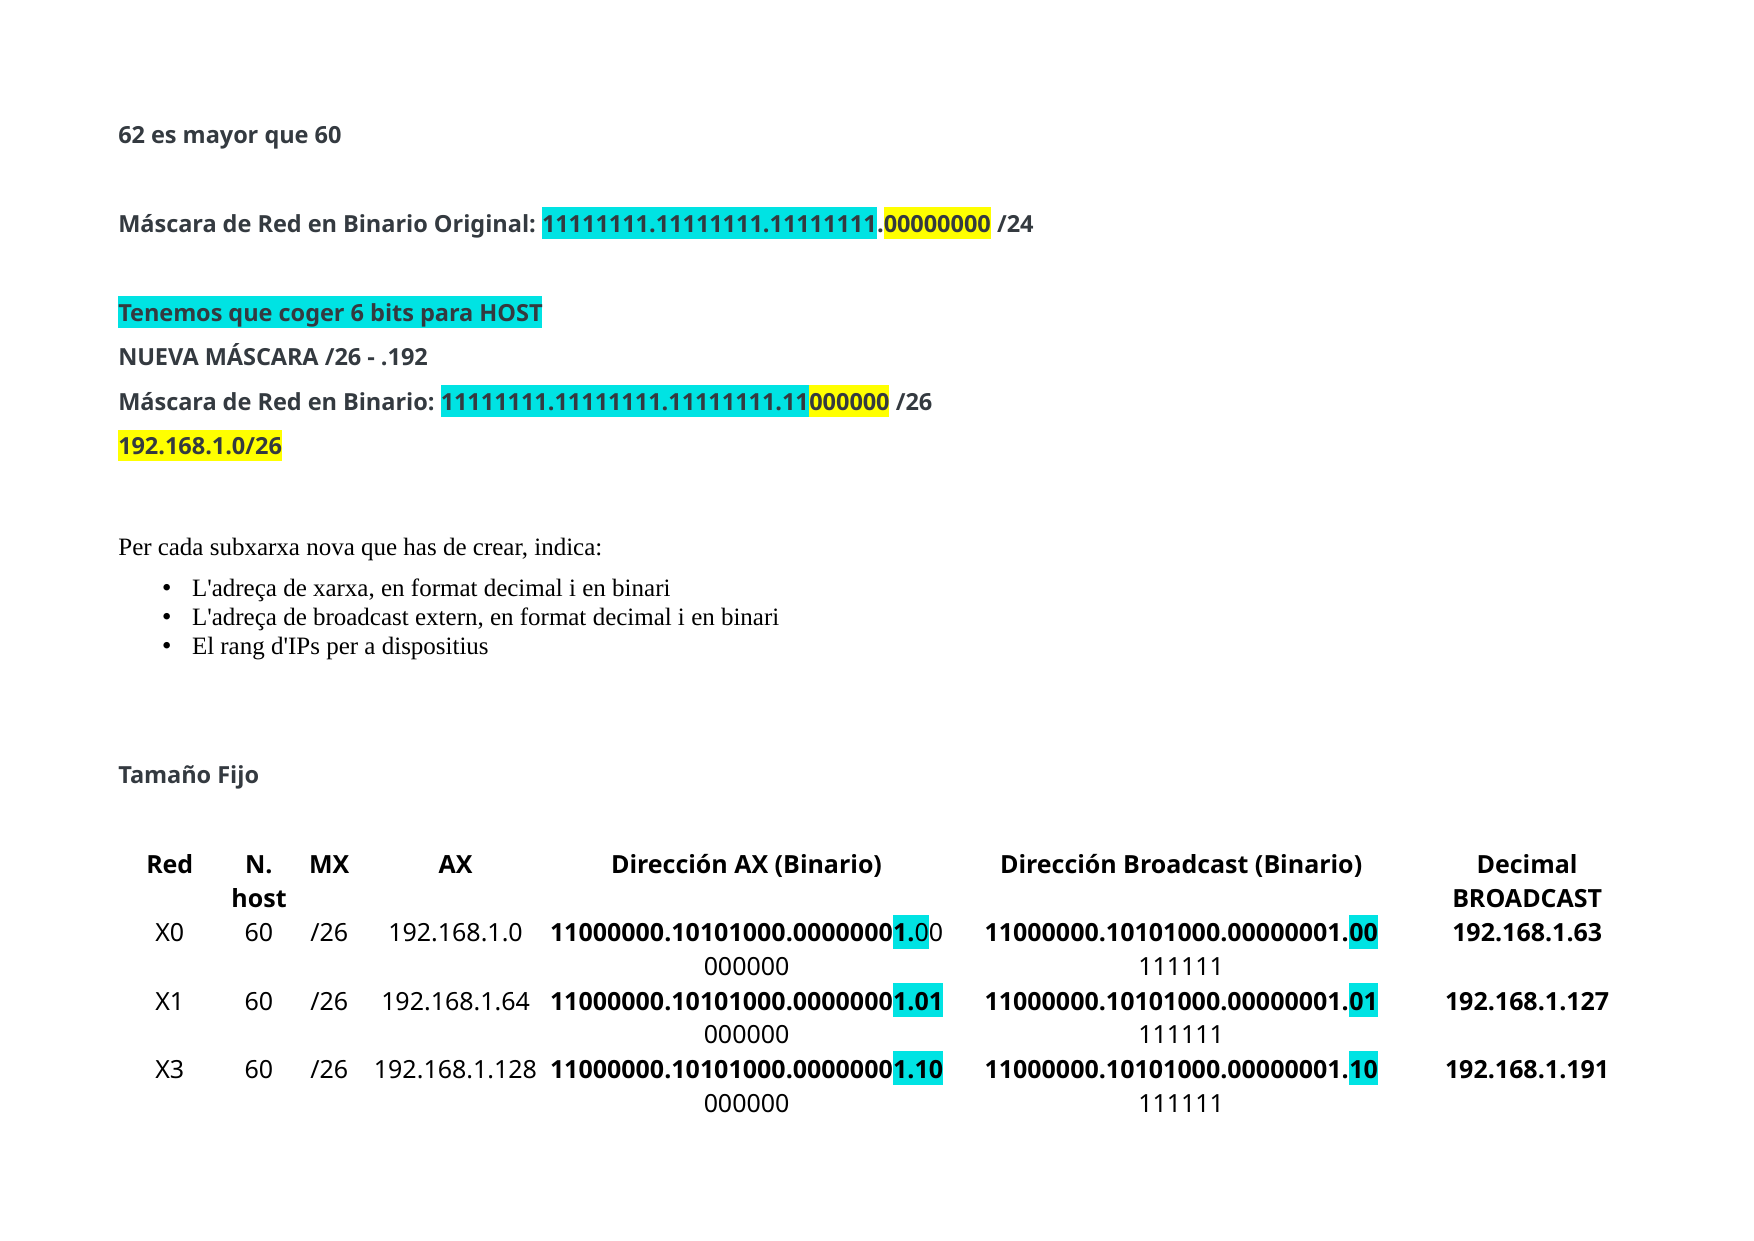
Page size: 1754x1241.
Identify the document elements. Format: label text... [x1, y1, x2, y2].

table_cell /26 [296, 915, 362, 983]
table_header MX [296, 847, 362, 915]
table_cell /26 [296, 1051, 362, 1119]
table_header N. host [221, 847, 296, 915]
list L'adreça de xarxa, en format decimal i en binari [162, 573, 1635, 602]
table_cell 60 [221, 915, 296, 983]
table_cell 11000000.10101000.00000001.01000000 [549, 983, 943, 1051]
table_cell 11000000.10101000.00000001.10 111111 [944, 1051, 1418, 1119]
table_cell X0 [118, 915, 221, 983]
table_cell X3 [118, 1051, 221, 1119]
text Máscara de Red en Binario: 11111111.11111111.11111111.11000000 /26 [118, 385, 1635, 417]
table_cell 192.168.1.0 [362, 915, 549, 983]
text 62 es mayor que 60 [118, 118, 1635, 150]
table_cell 192.168.1.128 [362, 1051, 549, 1119]
table_cell 11000000.10101000.00000001.00000000 [549, 915, 943, 983]
table_header Decimal BROADCAST [1419, 847, 1635, 915]
list El rang d'IPs per a dispositius [162, 631, 1635, 660]
table_header AX [362, 847, 549, 915]
list L'adreça de broadcast extern, en format decimal i en binari [162, 602, 1635, 631]
text NUEVA MÁSCARA /26 - .192 [118, 341, 1635, 372]
table_header Red [118, 847, 221, 915]
text Tenemos que coger 6 bits para HOST [118, 296, 1635, 328]
table_cell 60 [221, 983, 296, 1051]
table_cell 11000000.10101000.00000001.01 111111 [944, 983, 1418, 1051]
table_cell 192.168.1.191 [1419, 1051, 1635, 1119]
table_cell /26 [296, 983, 362, 1051]
table_cell 192.168.1.64 [362, 983, 549, 1051]
text Per cada subxarxa nova que has de crear, indica: [118, 532, 1635, 561]
table_cell 192.168.1.127 [1419, 983, 1635, 1051]
text Máscara de Red en Binario Original: 11111111.11111111.11111111.00000000 /24 [118, 207, 1635, 239]
table_header Dirección AX (Binario) [549, 847, 943, 915]
table_header Dirección Broadcast (Binario) [944, 847, 1418, 915]
text 192.168.1.0/26 [118, 429, 1635, 461]
table_cell 11000000.10101000.00000001.00 111111 [944, 915, 1418, 983]
table_cell X1 [118, 983, 221, 1051]
table_cell 11000000.10101000.00000001.10000000 [549, 1051, 943, 1119]
table_cell 60 [221, 1051, 296, 1119]
table_cell 192.168.1.63 [1419, 915, 1635, 983]
text Tamaño Fijo [118, 758, 1635, 790]
